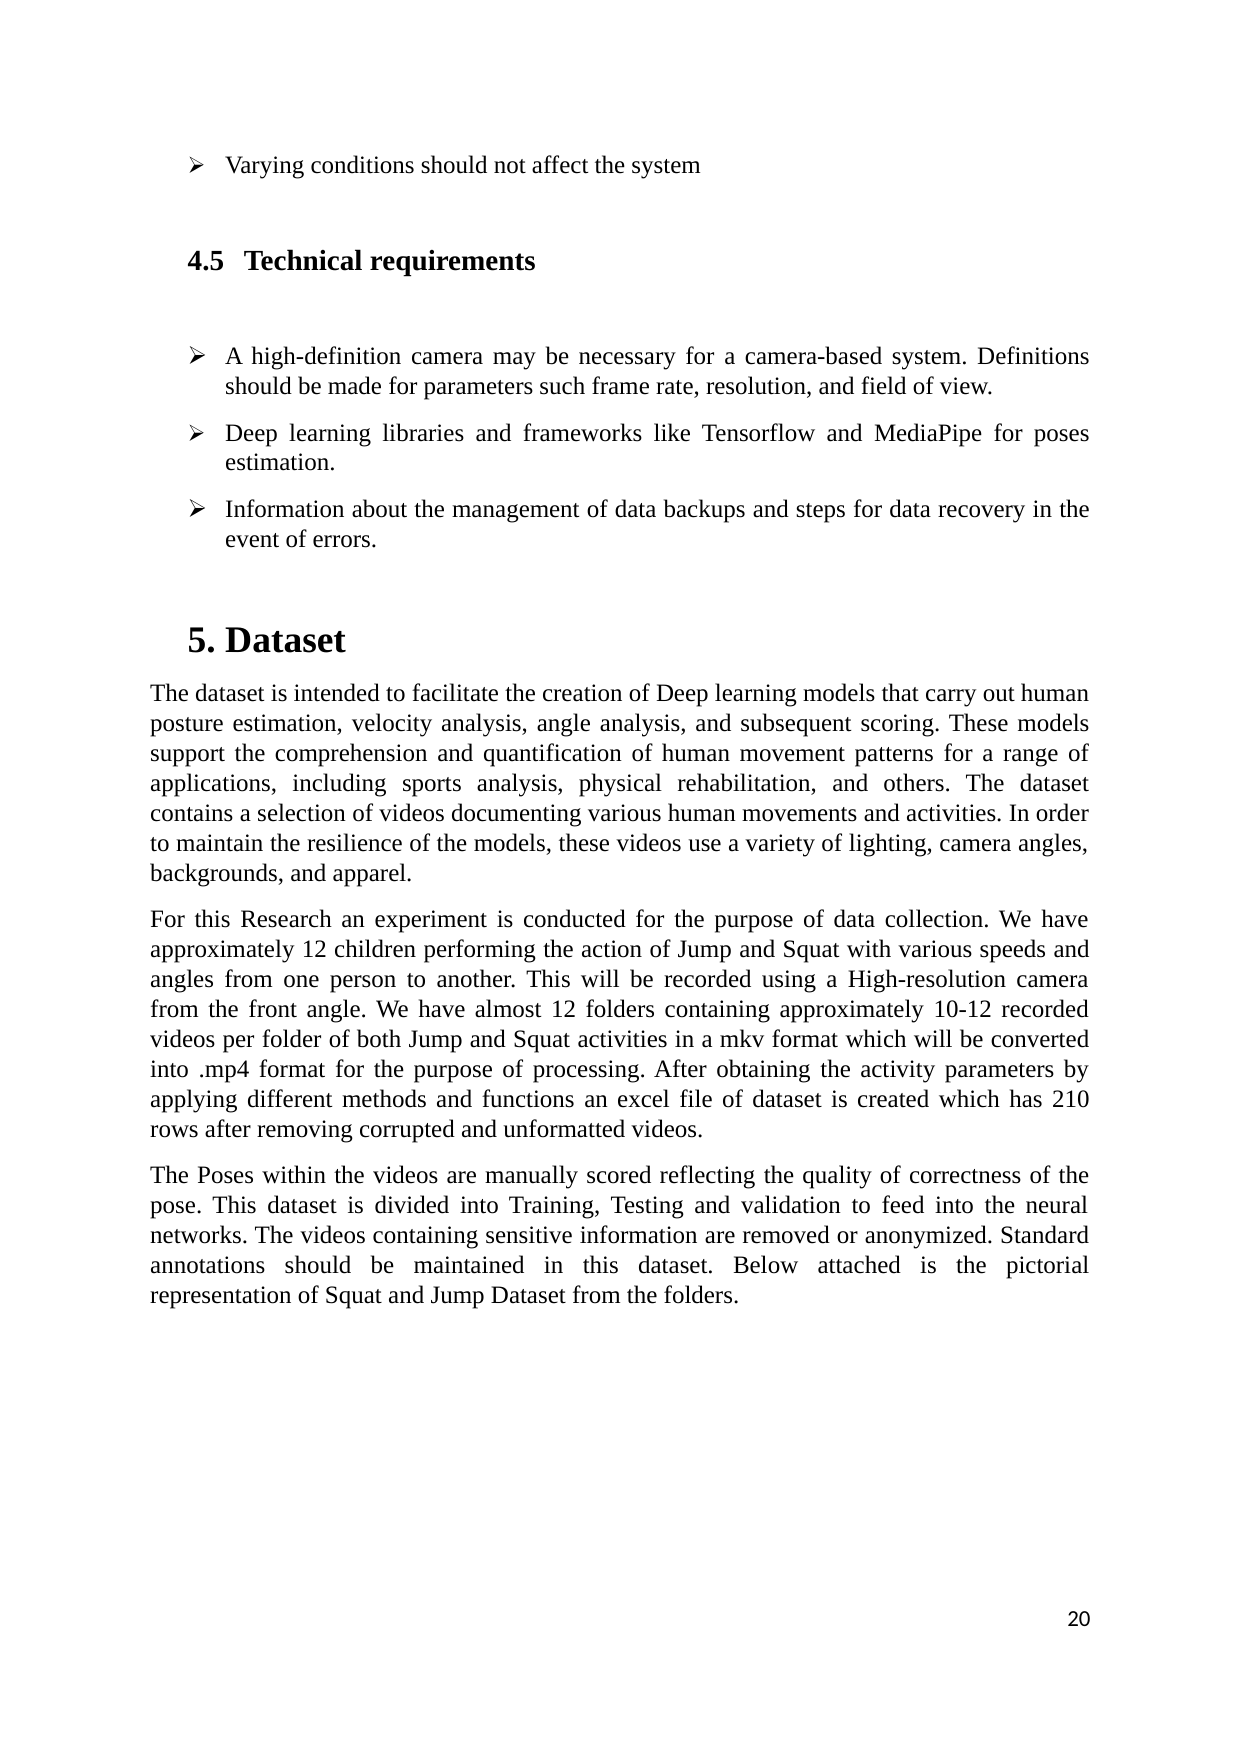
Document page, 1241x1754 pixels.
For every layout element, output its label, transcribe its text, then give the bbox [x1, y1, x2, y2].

text For this Research an experiment is conducted for the purpose of data collection. We have approximately 12 children performing the action of Jump and Squat with various speeds and angles from one person to another. This will be recorded using a High-resolution camera from the front angle. We have almost 12 folders containing approximately 10-12 recorded videos per folder of both Jump and Squat activities in a mkv format which will be converted into .mp4 format for the purpose of processing. After obtaining the activity parameters by applying different methods and functions an excel file of dataset is created which has 210 rows after removing corrupted and unformatted videos. [150, 904, 1090, 1142]
list Deep learning libraries and frameworks like Tensorflow and MediaPipe for poses estimation. [187, 418, 1090, 476]
text The Poses within the videos are manually scored reflecting the quality of correctness of the pose. This dataset is divided into Training, Testing and validation to feed into the neural networks. The videos containing sensitive information are removed or anonymized. Standard annotations should be maintained in this dataset. Below attached is the pictorial representation of Squat and Jump Dataset from the folders. [150, 1160, 1090, 1309]
list Information about the management of data backups and steps for data recovery in the event of errors. [187, 494, 1090, 553]
text The dataset is intended to facilitate the creation of Deep learning models that carry out human posture estimation, velocity analysis, angle analysis, and subsequent scoring. These models support the comprehension and quantification of human movement patterns for a range of applications, including sports analysis, physical rehabilitation, and others. The dataset contains a selection of videos documenting various human movements and activities. In order to maintain the resilience of the models, these videos use a variety of lighting, camera angles, backgrounds, and apparel. [150, 678, 1090, 887]
list Dataset [187, 617, 1090, 660]
list A high-definition camera may be necessary for a camera-based system. Definitions should be made for parameters such frame rate, resolution, and field of view. [187, 341, 1090, 400]
list Technical requirements [187, 243, 1090, 277]
list Varying conditions should not affect the system [187, 150, 1090, 179]
